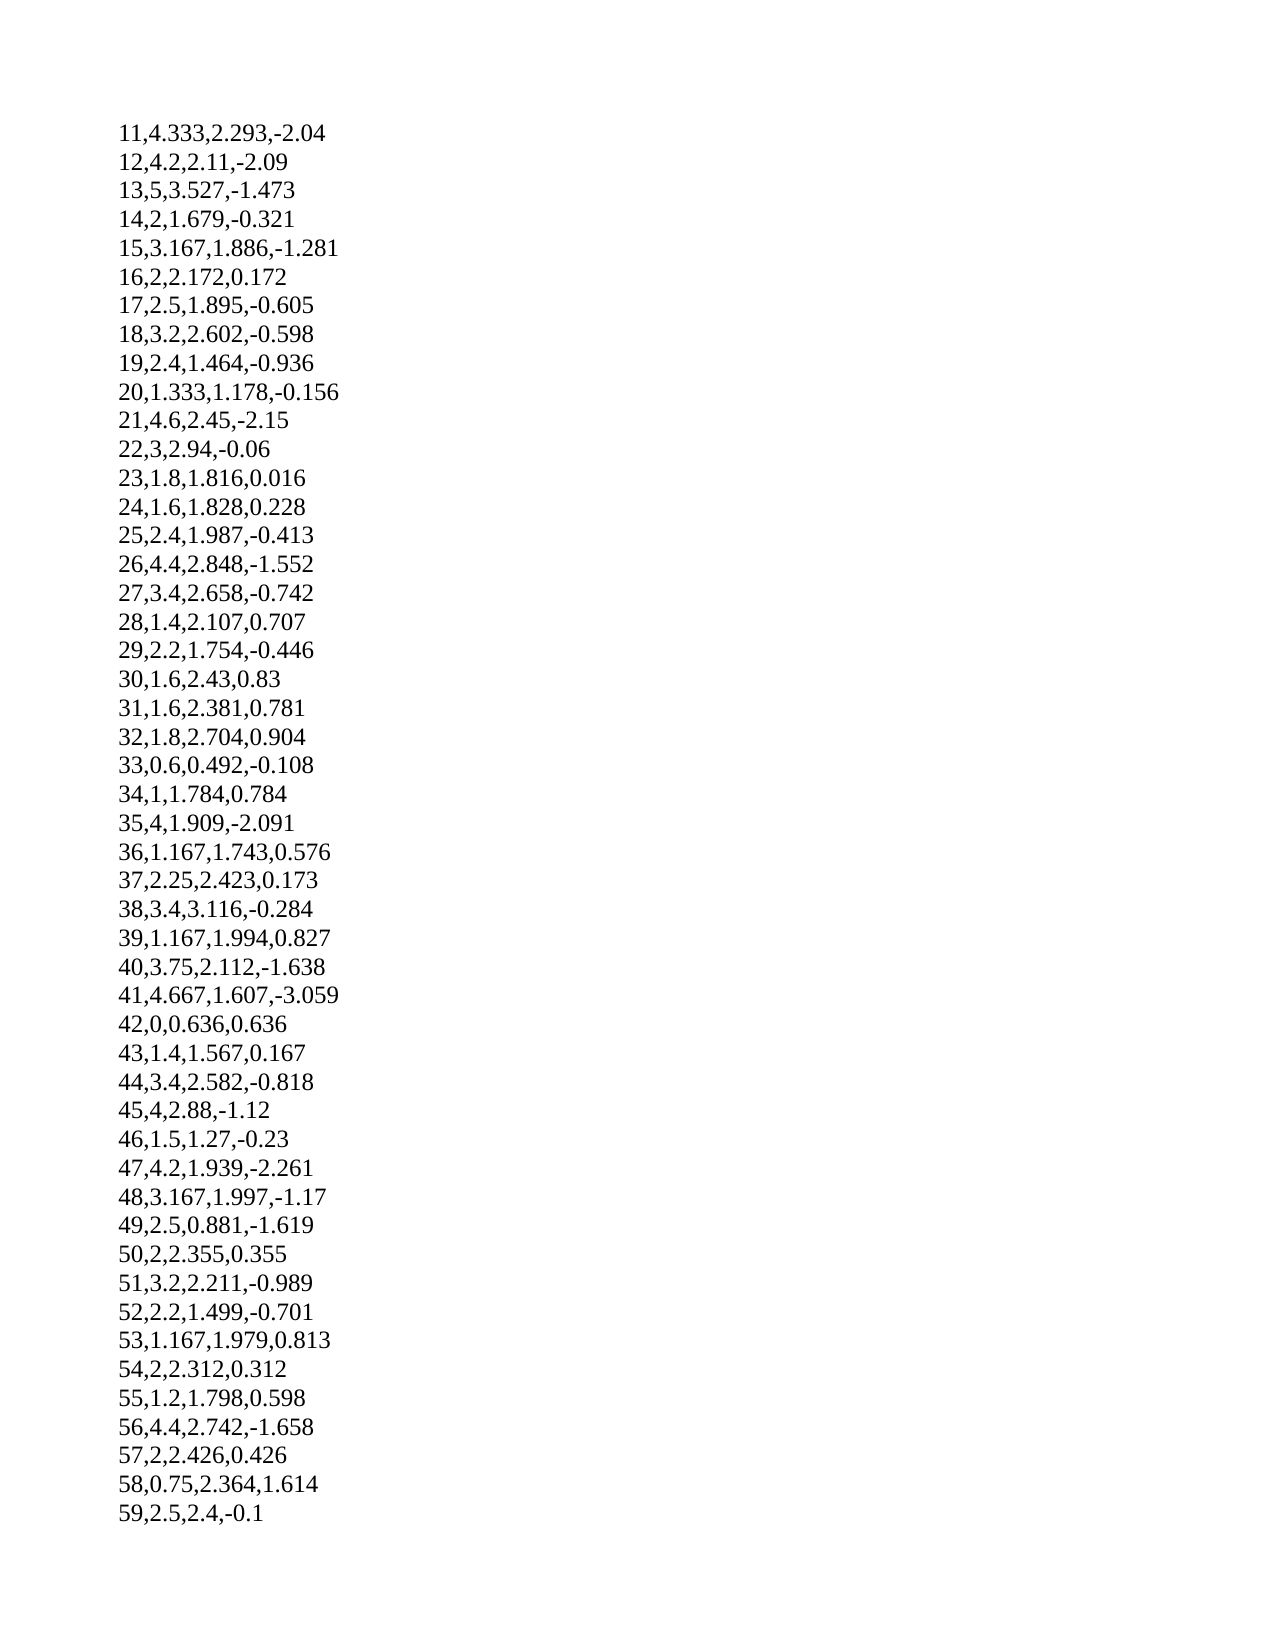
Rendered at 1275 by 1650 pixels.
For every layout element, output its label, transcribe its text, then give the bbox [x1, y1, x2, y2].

text 23,1.8,1.816,0.016 [118, 463, 1157, 492]
text 13,5,3.527,-1.473 [118, 176, 1157, 204]
text 22,3,2.94,-0.06 [118, 434, 1157, 463]
text 46,1.5,1.27,-0.23 [118, 1124, 1157, 1153]
text 58,0.75,2.364,1.614 [118, 1469, 1157, 1498]
text 17,2.5,1.895,-0.605 [118, 291, 1157, 319]
text 24,1.6,1.828,0.228 [118, 492, 1157, 521]
text 36,1.167,1.743,0.576 [118, 837, 1157, 866]
text 26,4.4,2.848,-1.552 [118, 549, 1157, 578]
text 33,0.6,0.492,-0.108 [118, 751, 1157, 779]
text 43,1.4,1.567,0.167 [118, 1038, 1157, 1067]
text 30,1.6,2.43,0.83 [118, 664, 1157, 693]
text 53,1.167,1.979,0.813 [118, 1326, 1157, 1354]
text 44,3.4,2.582,-0.818 [118, 1067, 1157, 1096]
text 21,4.6,2.45,-2.15 [118, 406, 1157, 434]
text 57,2,2.426,0.426 [118, 1441, 1157, 1469]
text 11,4.333,2.293,-2.04 [118, 118, 1157, 147]
text 39,1.167,1.994,0.827 [118, 923, 1157, 952]
text 49,2.5,0.881,-1.619 [118, 1211, 1157, 1239]
text 29,2.2,1.754,-0.446 [118, 636, 1157, 664]
text 56,4.4,2.742,-1.658 [118, 1412, 1157, 1441]
text 45,4,2.88,-1.12 [118, 1096, 1157, 1124]
text 27,3.4,2.658,-0.742 [118, 578, 1157, 607]
text 51,3.2,2.211,-0.989 [118, 1268, 1157, 1297]
text 34,1,1.784,0.784 [118, 779, 1157, 808]
text 54,2,2.312,0.312 [118, 1354, 1157, 1383]
text 25,2.4,1.987,-0.413 [118, 521, 1157, 549]
text 19,2.4,1.464,-0.936 [118, 348, 1157, 377]
text 18,3.2,2.602,-0.598 [118, 319, 1157, 348]
text 48,3.167,1.997,-1.17 [118, 1182, 1157, 1211]
text 37,2.25,2.423,0.173 [118, 866, 1157, 894]
text 52,2.2,1.499,-0.701 [118, 1297, 1157, 1326]
text 55,1.2,1.798,0.598 [118, 1383, 1157, 1412]
text 16,2,2.172,0.172 [118, 262, 1157, 291]
text 40,3.75,2.112,-1.638 [118, 952, 1157, 981]
text 32,1.8,2.704,0.904 [118, 722, 1157, 751]
text 41,4.667,1.607,-3.059 [118, 981, 1157, 1009]
text 14,2,1.679,-0.321 [118, 204, 1157, 233]
text 28,1.4,2.107,0.707 [118, 607, 1157, 636]
text 31,1.6,2.381,0.781 [118, 693, 1157, 722]
text 59,2.5,2.4,-0.1 [118, 1498, 1157, 1527]
text 35,4,1.909,-2.091 [118, 808, 1157, 837]
text 20,1.333,1.178,-0.156 [118, 377, 1157, 406]
text 42,0,0.636,0.636 [118, 1009, 1157, 1038]
text 47,4.2,1.939,-2.261 [118, 1153, 1157, 1182]
text 15,3.167,1.886,-1.281 [118, 233, 1157, 262]
text 38,3.4,3.116,-0.284 [118, 894, 1157, 923]
text 50,2,2.355,0.355 [118, 1239, 1157, 1268]
text 12,4.2,2.11,-2.09 [118, 147, 1157, 176]
